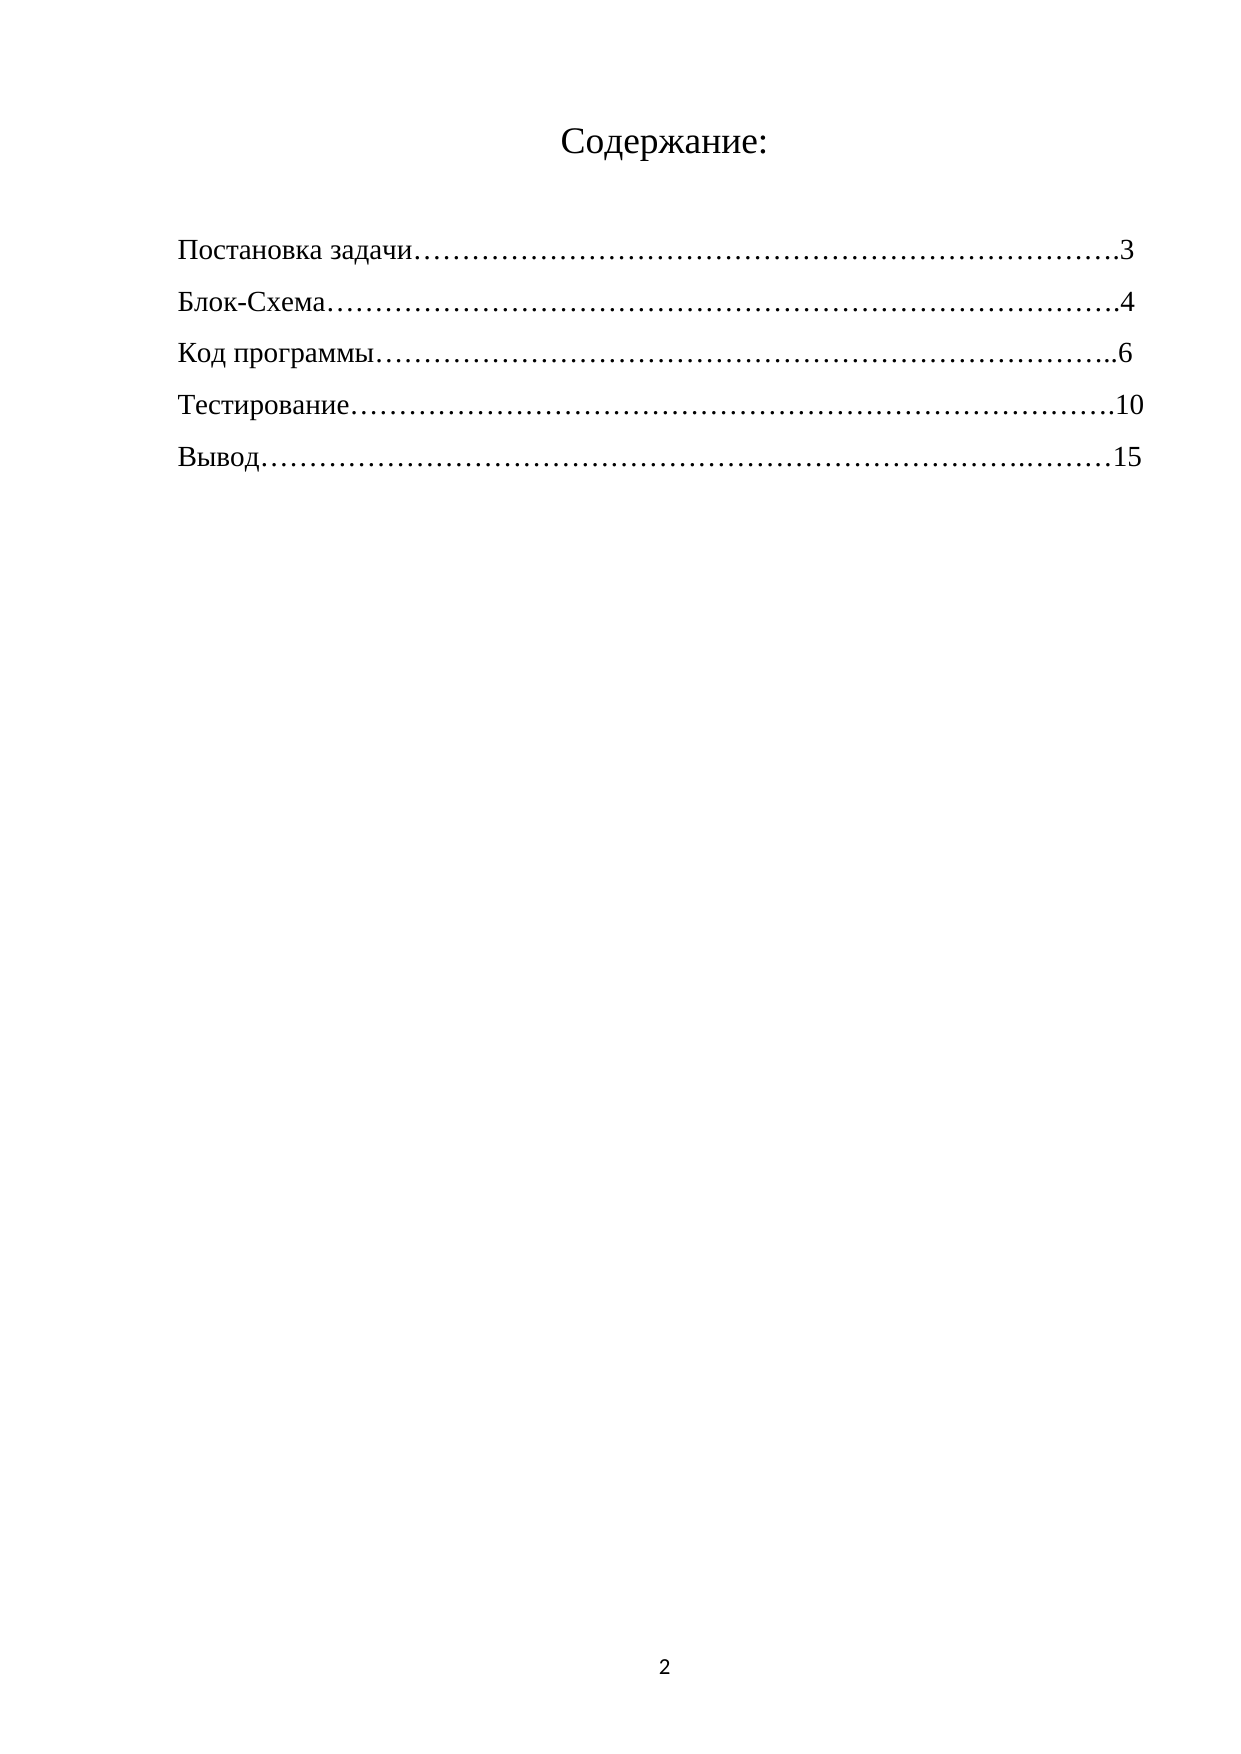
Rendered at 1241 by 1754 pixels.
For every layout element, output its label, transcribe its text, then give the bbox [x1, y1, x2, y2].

text Блок-Схема……………………………………………………………………….4 [177, 284, 1152, 317]
text Вывод…………………………………………………………………….………15 [177, 439, 1152, 473]
text Код программы…………………………………………………………………..6 [177, 336, 1152, 369]
text Постановка задачи……………………………………………………………….3 [177, 232, 1152, 265]
text Содержание: [177, 118, 1152, 161]
text Тестирование…………………………………………………………………….10 [177, 387, 1152, 421]
